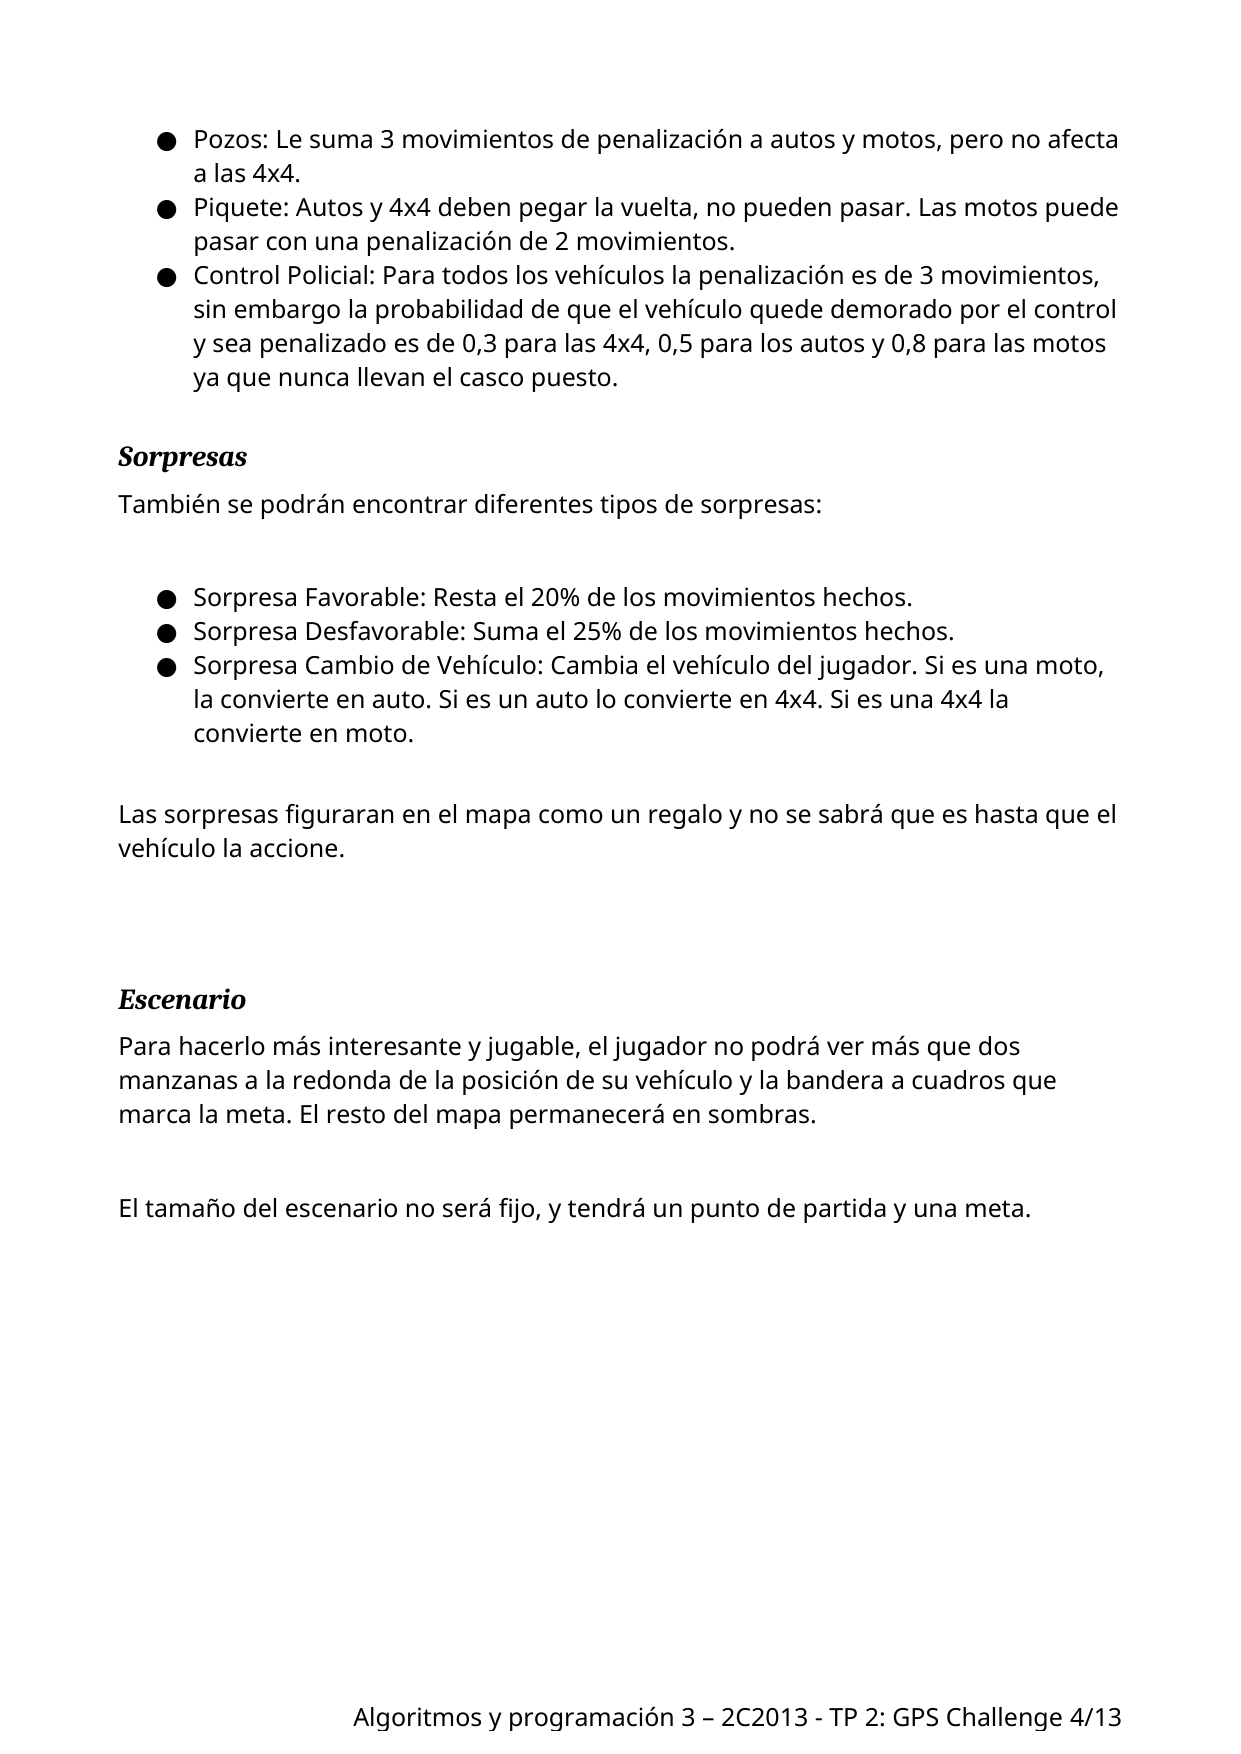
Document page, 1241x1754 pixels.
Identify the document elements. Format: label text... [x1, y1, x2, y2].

text Las sorpresas figuraran en el mapa como un regalo y no se sabrá que es hasta que el vehículo la accione. [118, 797, 1122, 865]
list Pozos: Le suma 3 movimientos de penalización a autos y motos, pero no afecta a las 4x4. [156, 122, 1122, 190]
list Piquete: Autos y 4x4 deben pegar la vuelta, no pueden pasar. Las motos puede pasar con una penalización de 2 movimientos. [156, 190, 1122, 258]
list Sorpresa Cambio de Vehículo: Cambia el vehículo del jugador. Si es una moto, la convierte en auto. Si es un auto lo convierte en 4x4. Si es una 4x4 la convierte en moto. [156, 648, 1122, 750]
list Sorpresa Favorable: Resta el 20% de los movimientos hechos. [156, 580, 1122, 614]
subtitle Sorpresas [118, 441, 1122, 474]
list Control Policial: Para todos los vehículos la penalización es de 3 movimientos, sin embargo la probabilidad de que el vehículo quede demorado por el control y sea penalizado es de 0,3 para las 4x4, 0,5 para los autos y 0,8 para las motos ya que nunca llevan el casco puesto. [156, 258, 1122, 394]
text También se podrán encontrar diferentes tipos de sorpresas: [118, 487, 1122, 521]
text El tamaño del escenario no será fijo, y tendrá un punto de partida y una meta. [118, 1190, 1122, 1224]
subtitle Escenario [118, 983, 1122, 1016]
text Para hacerlo más interesante y jugable, el jugador no podrá ver más que dos manzanas a la redonda de la posición de su vehículo y la bandera a cuadros que marca la meta. El resto del mapa permanecerá en sombras. [118, 1029, 1122, 1131]
list Sorpresa Desfavorable: Suma el 25% de los movimientos hechos. [156, 614, 1122, 648]
